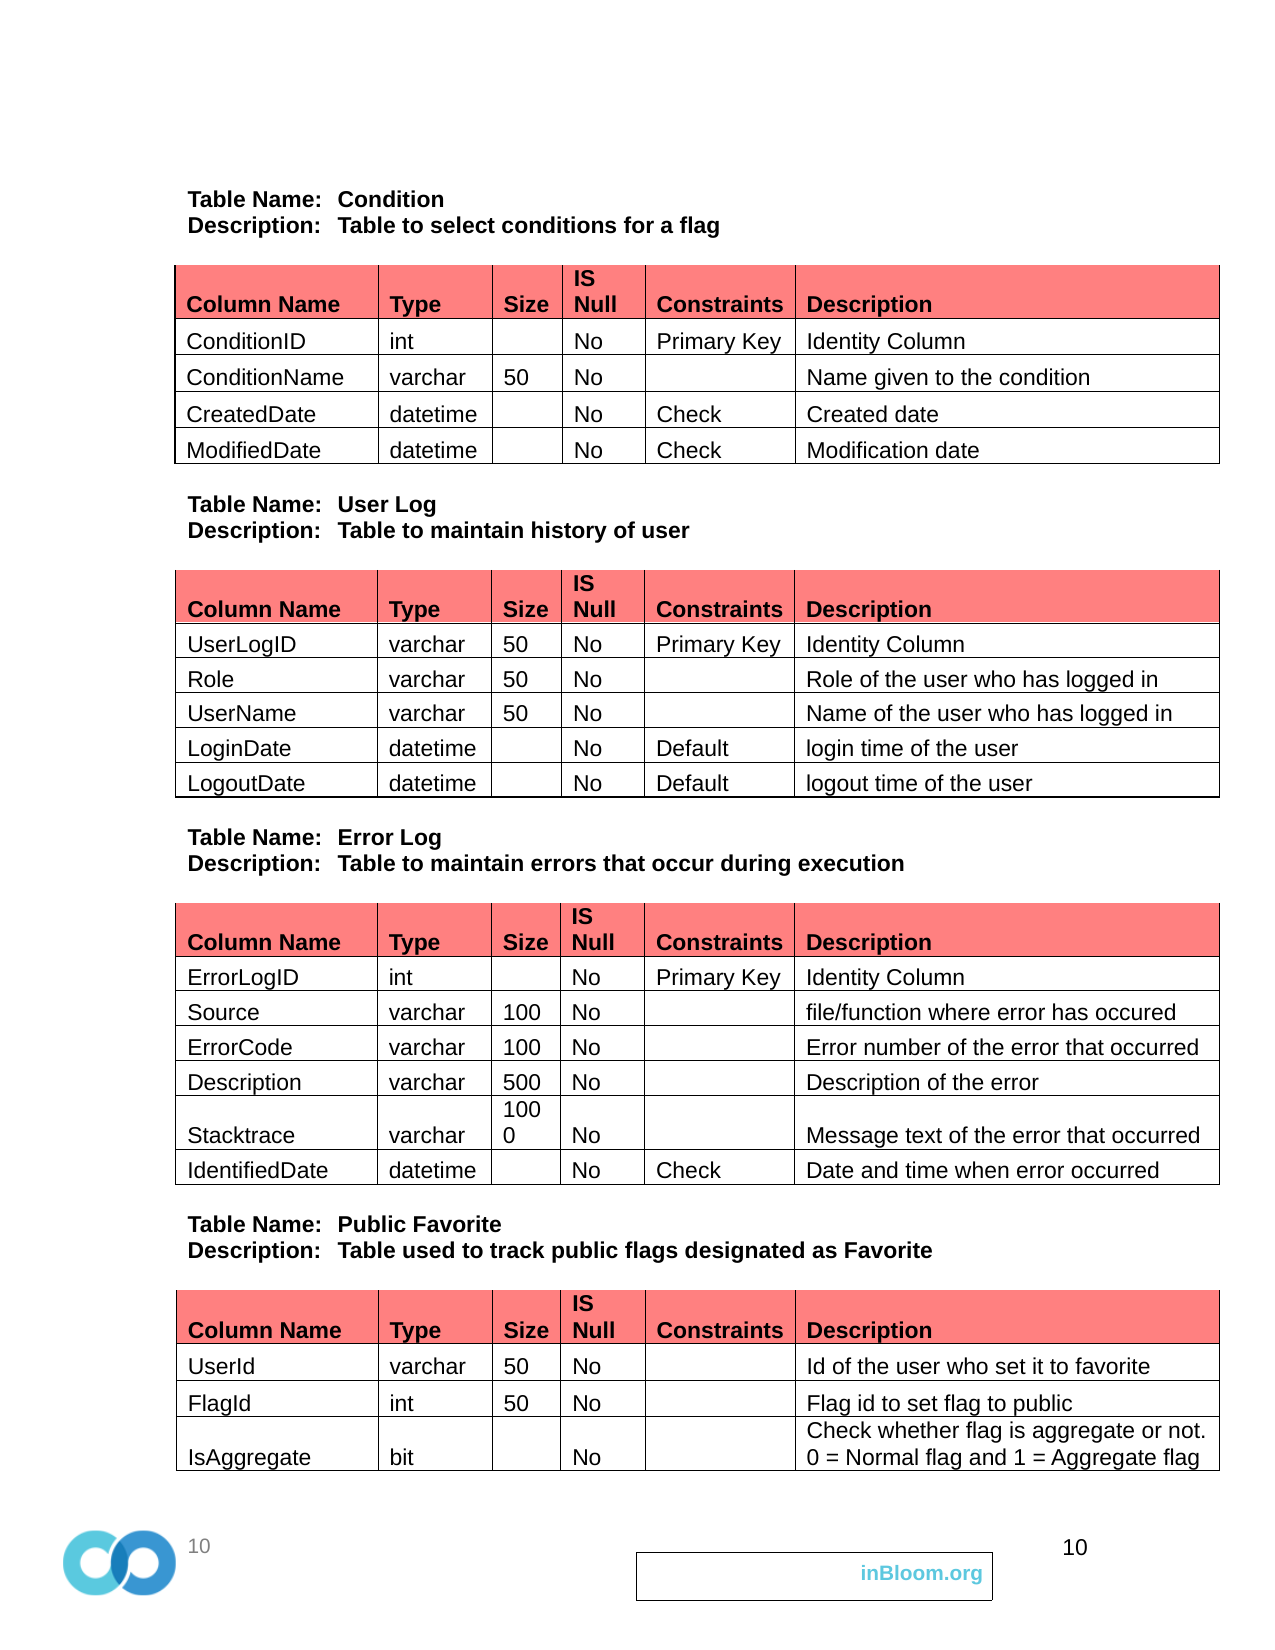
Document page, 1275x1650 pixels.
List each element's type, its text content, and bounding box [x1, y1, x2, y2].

table_cell Identity Column [796, 319, 1219, 354]
table_cell No [561, 1381, 645, 1416]
text Table Name: Public Favorite [187, 1211, 1087, 1237]
table_cell 100 [492, 991, 560, 1025]
table_cell [646, 1417, 795, 1470]
text Table Name: Error Log [187, 824, 1087, 850]
table_cell No [561, 1344, 645, 1379]
table_cell Check [646, 392, 795, 427]
table_cell Check whether flag is aggregate or not. 0 = Normal flag and 1 = Aggregate flag [796, 1417, 1219, 1470]
table_cell [493, 319, 562, 354]
table_header Size [493, 265, 562, 318]
table_cell datetime [378, 1150, 491, 1184]
table_cell No [562, 693, 644, 727]
table_cell No [563, 355, 645, 391]
table_cell [493, 392, 562, 427]
table_cell IdentifiedDate [176, 1150, 377, 1184]
table_header Type [378, 570, 491, 622]
table_cell Identity Column [795, 957, 1219, 990]
table_header Constraints [646, 1290, 795, 1343]
table_cell [645, 1061, 794, 1095]
table_cell No [563, 428, 645, 463]
table_cell No [563, 319, 645, 354]
table_cell int [379, 1381, 492, 1416]
table_cell Role [176, 658, 377, 692]
table_cell datetime [379, 392, 492, 427]
table_cell [646, 1344, 795, 1379]
table_cell No [562, 624, 644, 657]
table_cell [492, 1150, 560, 1184]
table_cell LoginDate [176, 728, 377, 762]
table_cell [492, 763, 561, 796]
table_cell No [562, 658, 644, 692]
table_cell Check [646, 428, 795, 463]
table_cell No [561, 1026, 644, 1060]
table_cell No [561, 991, 644, 1025]
table_header Size [493, 1290, 560, 1343]
table_cell datetime [379, 428, 492, 463]
table_cell 50 [493, 1381, 560, 1416]
table_cell 50 [493, 1344, 560, 1379]
table_cell logout time of the user [795, 763, 1219, 796]
table_cell Role of the user who has logged in [795, 658, 1219, 692]
table_header Description [796, 1290, 1219, 1343]
table_cell No [562, 728, 644, 762]
table_header Constraints [645, 570, 794, 622]
table_cell varchar [378, 693, 491, 727]
table_cell IsAggregate [177, 1417, 378, 1470]
table_cell int [378, 957, 491, 990]
table_cell Primary Key [645, 624, 794, 657]
table_cell Primary Key [646, 319, 795, 354]
text Description: Table to maintain errors that occur during execution [187, 850, 1087, 876]
table_cell UserId [177, 1344, 378, 1379]
table_cell [645, 991, 794, 1025]
table_cell int [379, 319, 492, 354]
table_cell ErrorLogID [176, 957, 377, 990]
table_cell datetime [378, 728, 491, 762]
table_cell FlagId [177, 1381, 378, 1416]
table_cell Name of the user who has logged in [795, 693, 1219, 727]
table_cell Modification date [796, 428, 1219, 463]
table_cell Primary Key [645, 957, 794, 990]
table_header Column Name [176, 265, 378, 318]
table_cell No [561, 1150, 644, 1184]
text Description: Table to select conditions for a flag [187, 212, 1087, 239]
table_cell Created date [796, 392, 1219, 427]
table_header Column Name [176, 570, 377, 622]
table_header Type [378, 903, 491, 956]
table_header Description [795, 903, 1219, 956]
table_cell No [561, 1096, 644, 1149]
table_cell Check [645, 1150, 794, 1184]
table_header Type [379, 1290, 492, 1343]
table_cell Flag id to set flag to public [796, 1381, 1219, 1416]
table_cell Description [176, 1061, 377, 1095]
text Description: Table to maintain history of user [187, 517, 1087, 543]
table_cell CreatedDate [176, 392, 378, 427]
table_cell Message text of the error that occurred [795, 1096, 1219, 1149]
table_cell ErrorCode [176, 1026, 377, 1060]
table_cell 50 [492, 693, 561, 727]
table_header IS Null [563, 265, 645, 318]
table_cell [646, 1381, 795, 1416]
table_cell LogoutDate [176, 763, 377, 796]
table_cell No [561, 1061, 644, 1095]
table_cell Description of the error [795, 1061, 1219, 1095]
table_cell UserName [176, 693, 377, 727]
table_header IS Null [562, 570, 644, 622]
table_header Column Name [176, 903, 377, 956]
table_cell Name given to the condition [796, 355, 1219, 391]
table_header Description [795, 570, 1219, 622]
table_cell varchar [378, 1026, 491, 1060]
table_header Type [379, 265, 492, 318]
table_cell varchar [378, 658, 491, 692]
table_cell No [561, 1417, 645, 1470]
table_cell 100 [492, 1026, 560, 1060]
table_cell No [563, 392, 645, 427]
table_cell varchar [379, 355, 492, 391]
table_cell varchar [378, 1096, 491, 1149]
table_cell Stacktrace [176, 1096, 377, 1149]
text Table Name: User Log [187, 491, 1087, 517]
table_cell datetime [378, 763, 491, 796]
table_cell varchar [379, 1344, 492, 1379]
table_header Constraints [645, 903, 794, 956]
table_cell [493, 1417, 560, 1470]
table_header Column Name [177, 1290, 378, 1343]
table_cell [645, 1026, 794, 1060]
table_cell [492, 728, 561, 762]
table_cell 1000 [492, 1096, 560, 1149]
table_cell ConditionName [176, 355, 378, 391]
table_cell Default [645, 728, 794, 762]
table_header IS Null [561, 903, 644, 956]
table_header IS Null [561, 1290, 645, 1343]
table_cell 50 [493, 355, 562, 391]
table_header Constraints [646, 265, 795, 318]
table_cell Source [176, 991, 377, 1025]
table_cell Default [645, 763, 794, 796]
table_header Size [492, 903, 560, 956]
table_cell Identity Column [795, 624, 1219, 657]
table_cell varchar [378, 1061, 491, 1095]
table_header Description [796, 265, 1219, 318]
table_cell [493, 428, 562, 463]
table_cell [645, 1096, 794, 1149]
table_cell Error number of the error that occurred [795, 1026, 1219, 1060]
table_cell [645, 693, 794, 727]
table_cell UserLogID [176, 624, 377, 657]
table_cell Date and time when error occurred [795, 1150, 1219, 1184]
table_header Size [492, 570, 561, 622]
table_cell No [561, 957, 644, 990]
text Table Name: Condition [187, 186, 1087, 212]
text Description: Table used to track public flags designated as Favorite [187, 1237, 1087, 1264]
table_cell Id of the user who set it to favorite [796, 1344, 1219, 1379]
table_cell 500 [492, 1061, 560, 1095]
table_cell 50 [492, 624, 561, 657]
table_cell file/function where error has occured [795, 991, 1219, 1025]
table_cell ModifiedDate [176, 428, 378, 463]
table_cell [645, 658, 794, 692]
table_cell [492, 957, 560, 990]
table_cell No [562, 763, 644, 796]
table_cell varchar [378, 624, 491, 657]
table_cell [646, 355, 795, 391]
table_cell ConditionID [176, 319, 378, 354]
table_cell login time of the user [795, 728, 1219, 762]
table_cell 50 [492, 658, 561, 692]
table_cell varchar [378, 991, 491, 1025]
table_cell bit [379, 1417, 492, 1470]
picture [53, 1518, 926, 1635]
